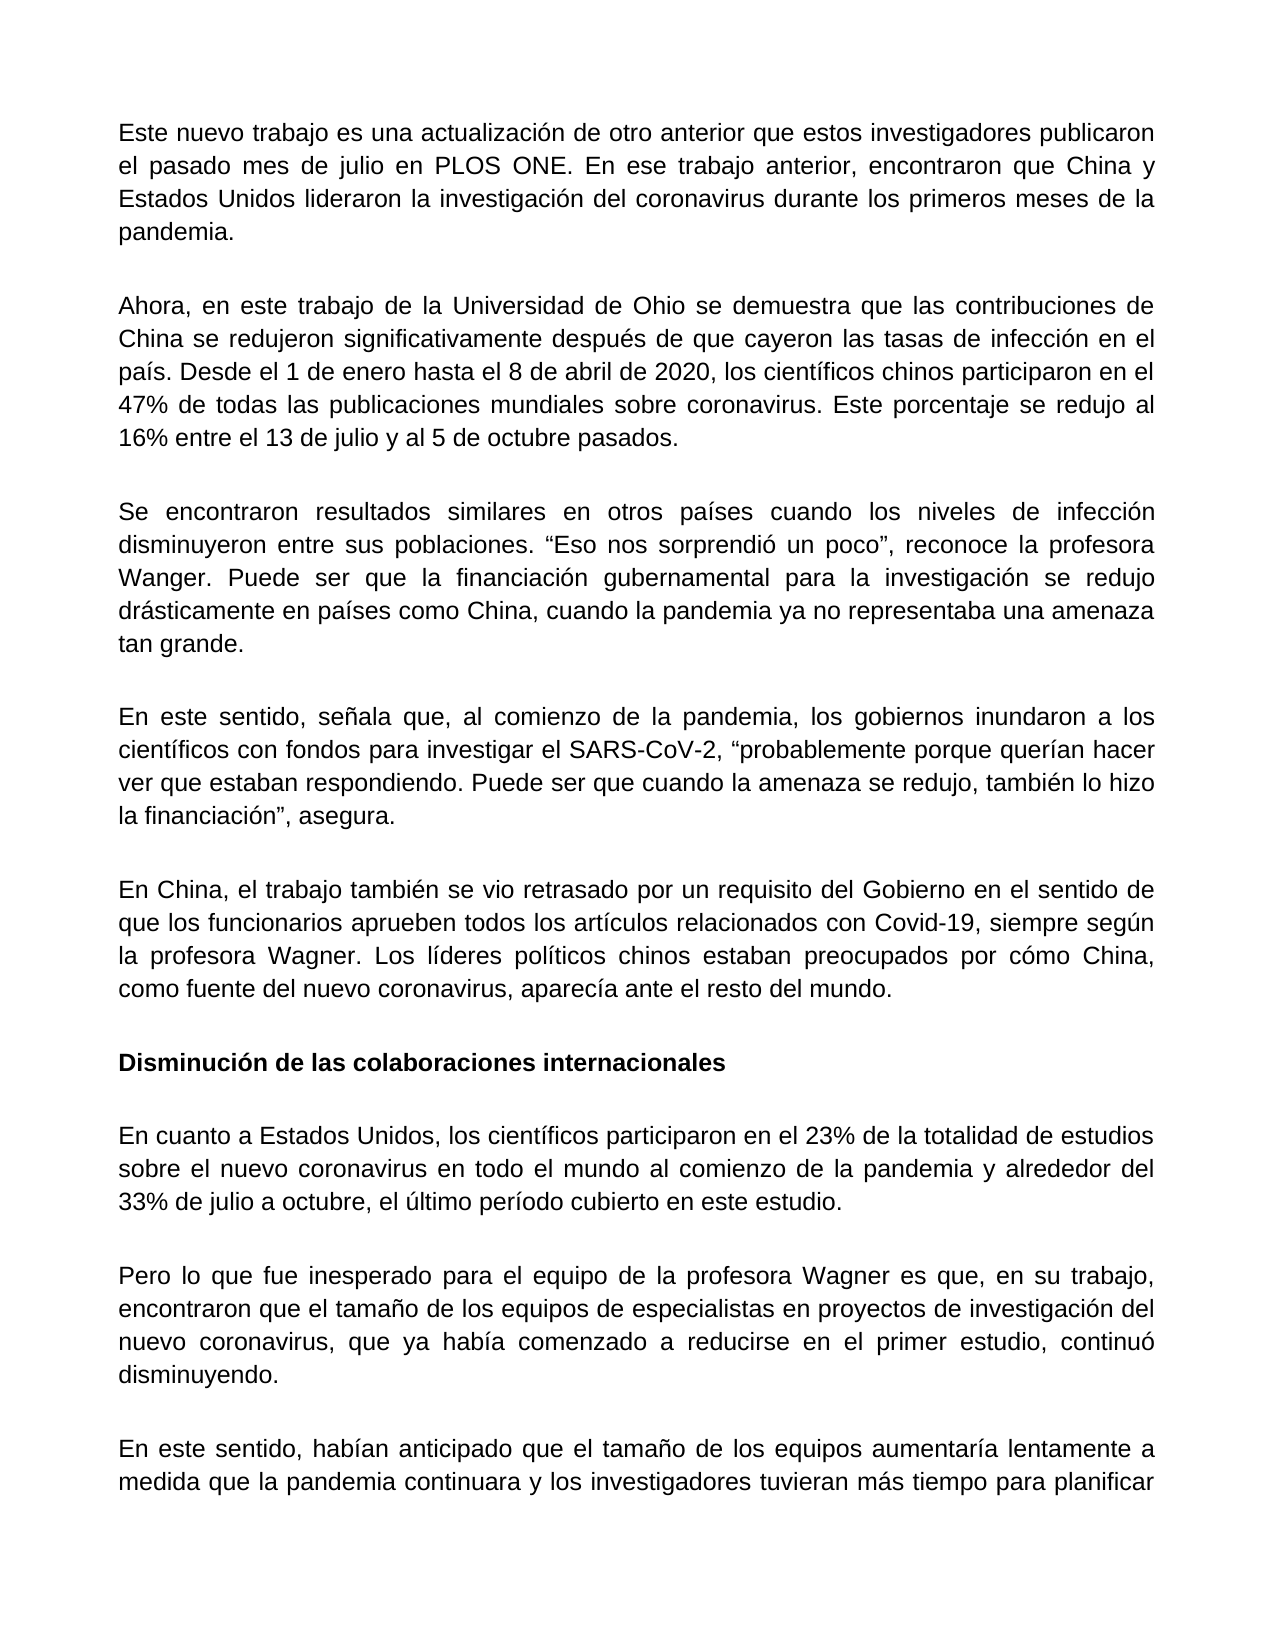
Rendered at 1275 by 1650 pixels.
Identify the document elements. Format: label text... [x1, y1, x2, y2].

text En China, el trabajo también se vio retrasado por un requisito del Gobierno en el sentido de que los funcionarios aprueben todos los artículos relacionados con Covid-19, siempre según la profesora Wagner. Los líderes políticos chinos estaban preocupados por cómo China, como fuente del nuevo coronavirus, aparecía ante el resto del mundo. [118, 875, 1157, 1003]
text Pero lo que fue inesperado para el equipo de la profesora Wagner es que, en su trabajo, encontraron que el tamaño de los equipos de especialistas en proyectos de investigación del nuevo coronavirus, que ya había comenzado a reducirse en el primer estudio, continuó disminuyendo. [118, 1261, 1157, 1389]
text En este sentido, señala que, al comienzo de la pandemia, los gobiernos inundaron a los científicos con fondos para investigar el SARS-CoV-2, “probablemente porque querían hacer ver que estaban respondiendo. Puede ser que cuando la amenaza se redujo, también lo hizo la financiación”, asegura. [118, 702, 1157, 830]
text Este nuevo trabajo es una actualización de otro anterior que estos investigadores publicaron el pasado mes de julio en PLOS ONE. En ese trabajo anterior, encontraron que China y Estados Unidos lideraron la investigación del coronavirus durante los primeros meses de la pandemia. [118, 118, 1157, 246]
text Se encontraron resultados similares en otros países cuando los niveles de infección disminuyeron entre sus poblaciones. “Eso nos sorprendió un poco”, reconoce la profesora Wanger. Puede ser que la financiación gubernamental para la investigación se redujo drásticamente en países como China, cuando la pandemia ya no representaba una amenaza tan grande. [118, 497, 1157, 657]
text Ahora, en este trabajo de la Universidad de Ohio se demuestra que las contribuciones de China se redujeron significativamente después de que cayeron las tasas de infección en el país. Desde el 1 de enero hasta el 8 de abril de 2020, los científicos chinos participaron en el 47% de todas las publicaciones mundiales sobre coronavirus. Este porcentaje se redujo al 16% entre el 13 de julio y al 5 de octubre pasados. [118, 291, 1157, 452]
text En cuanto a Estados Unidos, los científicos participaron en el 23% de la totalidad de estudios sobre el nuevo coronavirus en todo el mundo al comienzo de la pandemia y alrededor del 33% de julio a octubre, el último período cubierto en este estudio. [118, 1121, 1157, 1216]
text En este sentido, habían anticipado que el tamaño de los equipos aumentaría lentamente a medida que la pandemia continuara y los investigadores tuvieran más tiempo para planificar [118, 1434, 1157, 1496]
text Disminución de las colaboraciones internacionales [118, 1048, 1157, 1076]
